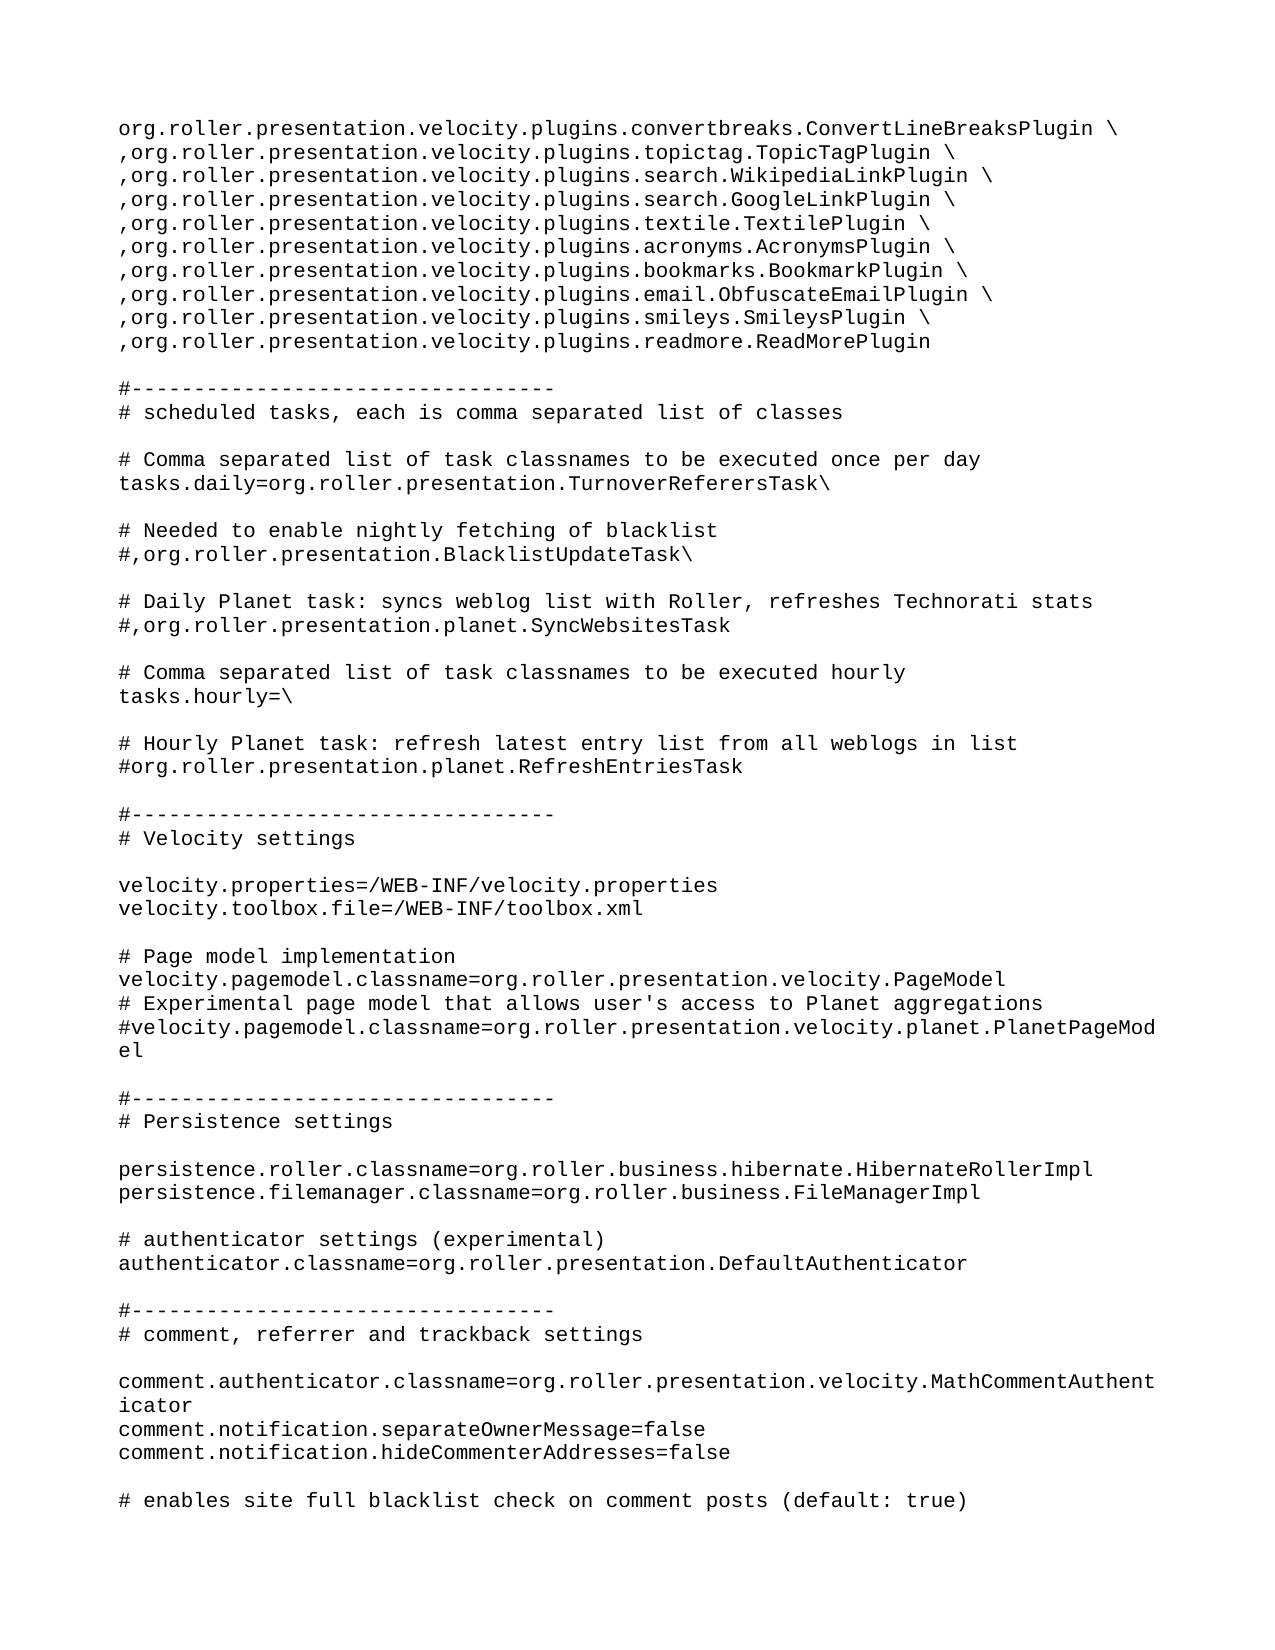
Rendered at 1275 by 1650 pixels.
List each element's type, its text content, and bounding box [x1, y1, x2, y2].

text # scheduled tasks, each is comma separated list of classes [118, 402, 1157, 426]
text ,org.roller.presentation.velocity.plugins.email.ObfuscateEmailPlugin \ [118, 284, 1157, 307]
text #---------------------------------- [118, 804, 1157, 827]
text comment.authenticator.classname=org.roller.presentation.velocity.MathCommentAuthenticator [118, 1371, 1157, 1419]
text velocity.pagemodel.classname=org.roller.presentation.velocity.PageModel [118, 969, 1157, 993]
text persistence.roller.classname=org.roller.business.hibernate.HibernateRollerImpl [118, 1158, 1157, 1182]
text org.roller.presentation.velocity.plugins.convertbreaks.ConvertLineBreaksPlugin \ [118, 118, 1157, 142]
text ,org.roller.presentation.velocity.plugins.search.WikipediaLinkPlugin \ [118, 165, 1157, 189]
text tasks.hourly=\ [118, 686, 1157, 709]
text comment.notification.hideCommenterAddresses=false [118, 1442, 1157, 1466]
text # Persistence settings [118, 1111, 1157, 1135]
text # Page model implementation [118, 946, 1157, 969]
text # Velocity settings [118, 827, 1157, 851]
text #---------------------------------- [118, 378, 1157, 402]
text # authenticator settings (experimental) [118, 1229, 1157, 1253]
text #---------------------------------- [118, 1088, 1157, 1111]
text # Needed to enable nightly fetching of blacklist [118, 520, 1157, 544]
text tasks.daily=org.roller.presentation.TurnoverReferersTask\ [118, 473, 1157, 496]
text # comment, referrer and trackback settings [118, 1324, 1157, 1348]
text ,org.roller.presentation.velocity.plugins.acronyms.AcronymsPlugin \ [118, 236, 1157, 260]
text authenticator.classname=org.roller.presentation.DefaultAuthenticator [118, 1253, 1157, 1277]
text # Comma separated list of task classnames to be executed once per day [118, 449, 1157, 473]
text ,org.roller.presentation.velocity.plugins.topictag.TopicTagPlugin \ [118, 142, 1157, 165]
text ,org.roller.presentation.velocity.plugins.textile.TextilePlugin \ [118, 213, 1157, 236]
text #,org.roller.presentation.BlacklistUpdateTask\ [118, 544, 1157, 567]
text #---------------------------------- [118, 1300, 1157, 1324]
text ,org.roller.presentation.velocity.plugins.smileys.SmileysPlugin \ [118, 307, 1157, 331]
text # enables site full blacklist check on comment posts (default: true) [118, 1489, 1157, 1513]
text #,org.roller.presentation.planet.SyncWebsitesTask [118, 615, 1157, 638]
text velocity.properties=/WEB-INF/velocity.properties [118, 875, 1157, 898]
text #velocity.pagemodel.classname=org.roller.presentation.velocity.planet.PlanetPageModel [118, 1017, 1157, 1064]
text # Experimental page model that allows user's access to Planet aggregations [118, 993, 1157, 1017]
text persistence.filemanager.classname=org.roller.business.FileManagerImpl [118, 1182, 1157, 1206]
text ,org.roller.presentation.velocity.plugins.bookmarks.BookmarkPlugin \ [118, 260, 1157, 284]
text velocity.toolbox.file=/WEB-INF/toolbox.xml [118, 898, 1157, 922]
text # Daily Planet task: syncs weblog list with Roller, refreshes Technorati stats [118, 591, 1157, 615]
text # Hourly Planet task: refresh latest entry list from all weblogs in list [118, 733, 1157, 757]
text ,org.roller.presentation.velocity.plugins.search.GoogleLinkPlugin \ [118, 189, 1157, 213]
text # Comma separated list of task classnames to be executed hourly [118, 662, 1157, 686]
text #org.roller.presentation.planet.RefreshEntriesTask [118, 757, 1157, 780]
text comment.notification.separateOwnerMessage=false [118, 1419, 1157, 1442]
text ,org.roller.presentation.velocity.plugins.readmore.ReadMorePlugin [118, 331, 1157, 354]
